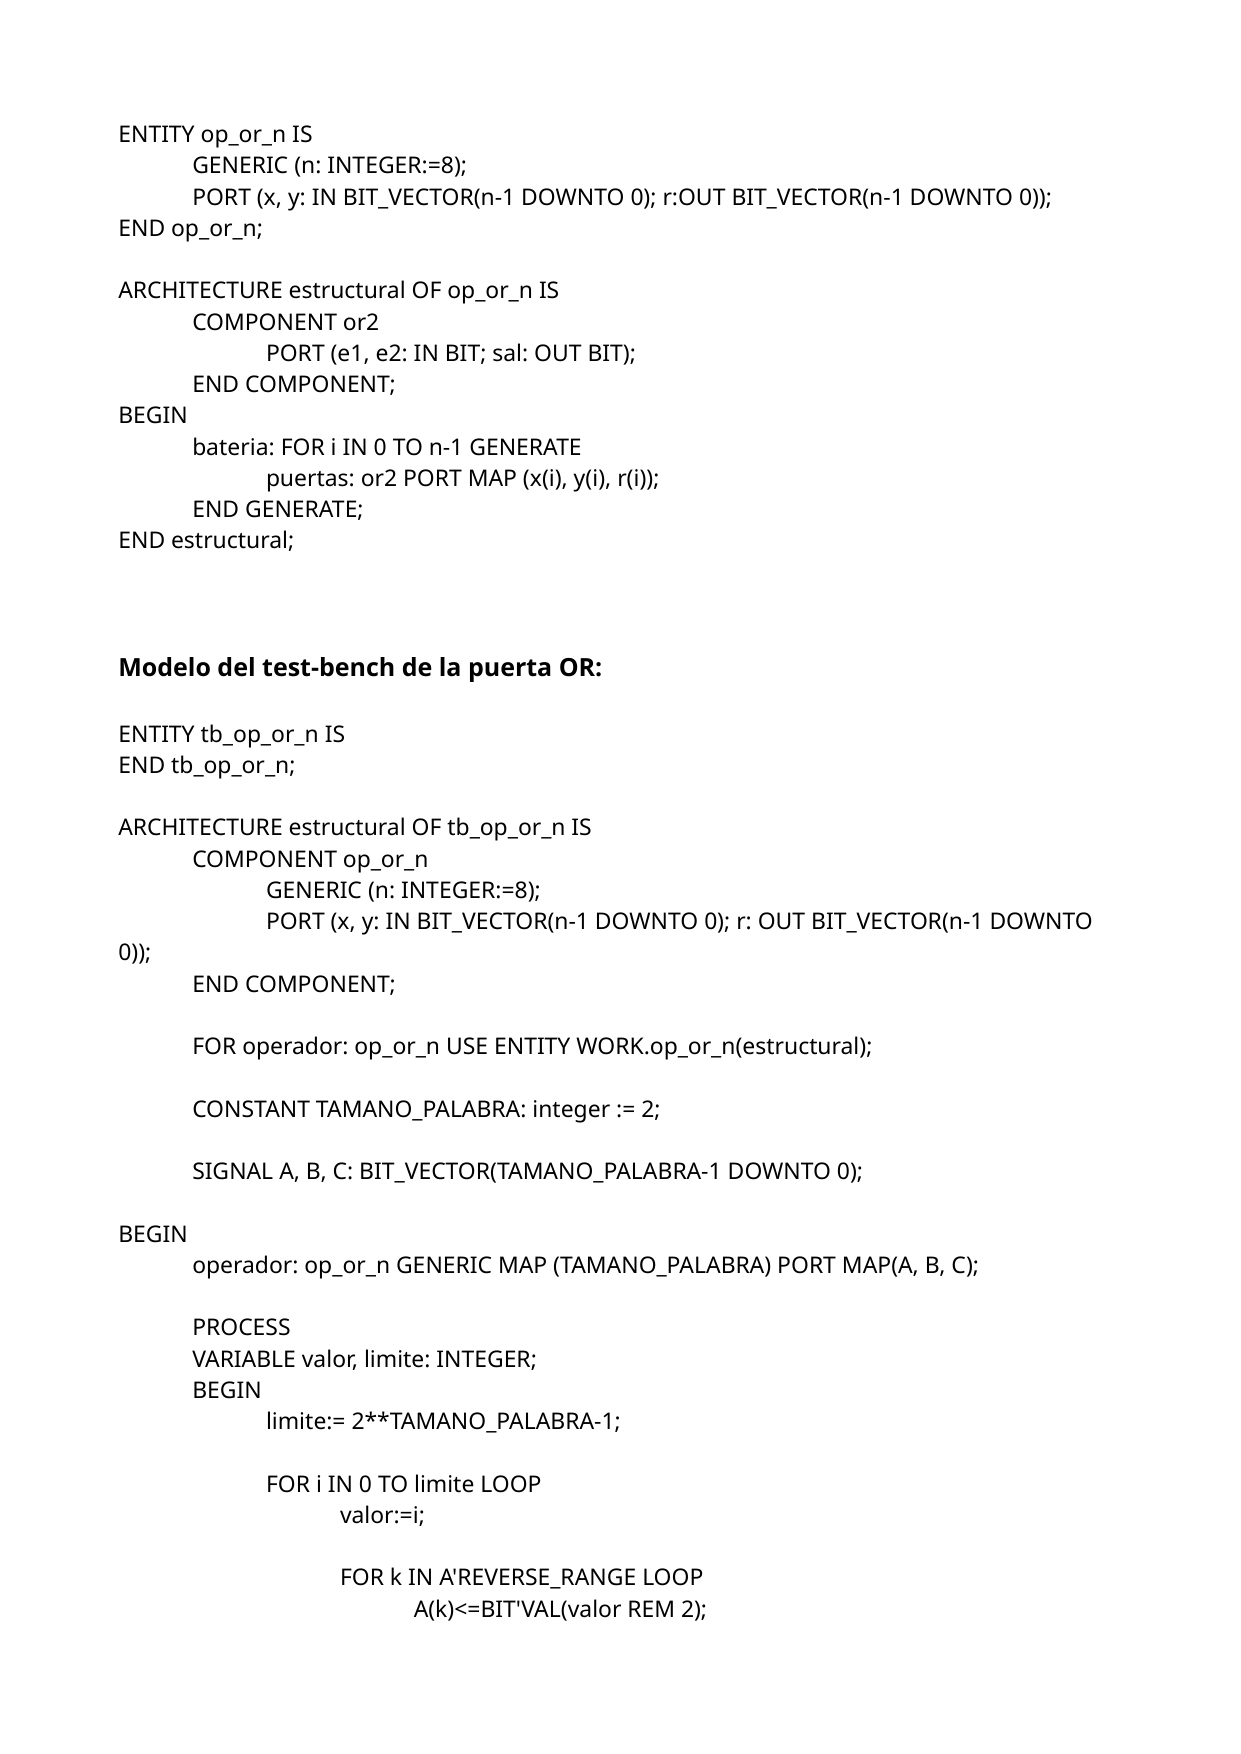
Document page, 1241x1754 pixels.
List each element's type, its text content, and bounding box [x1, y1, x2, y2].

text END estructural; [118, 524, 1122, 556]
text COMPONENT op_or_n [118, 842, 1122, 874]
text ENTITY op_or_n IS [118, 118, 1122, 149]
text operador: op_or_n GENERIC MAP (TAMANO_PALABRA) PORT MAP(A, B, C); [118, 1249, 1122, 1280]
text valor:=i; [118, 1499, 1122, 1530]
text Modelo del test-bench de la puerta OR: [118, 649, 1122, 683]
text PORT (e1, e2: IN BIT; sal: OUT BIT); [118, 337, 1122, 368]
text BEGIN [118, 399, 1122, 431]
text bateria: FOR i IN 0 TO n-1 GENERATE [118, 431, 1122, 462]
text ENTITY tb_op_or_n IS [118, 717, 1122, 749]
text BEGIN [118, 1374, 1122, 1405]
text END GENERATE; [118, 493, 1122, 524]
text A(k)<=BIT'VAL(valor REM 2); [118, 1592, 1122, 1624]
text ARCHITECTURE estructural OF op_or_n IS [118, 274, 1122, 306]
text END COMPONENT; [118, 368, 1122, 399]
text ARCHITECTURE estructural OF tb_op_or_n IS [118, 811, 1122, 842]
text FOR operador: op_or_n USE ENTITY WORK.op_or_n(estructural); [118, 1030, 1122, 1061]
text END tb_op_or_n; [118, 749, 1122, 780]
text GENERIC (n: INTEGER:=8); [118, 874, 1122, 905]
text SIGNAL A, B, C: BIT_VECTOR(TAMANO_PALABRA-1 DOWNTO 0); [118, 1155, 1122, 1186]
text COMPONENT or2 [118, 306, 1122, 337]
text limite:= 2**TAMANO_PALABRA-1; [118, 1405, 1122, 1436]
text puertas: or2 PORT MAP (x(i), y(i), r(i)); [118, 462, 1122, 493]
text END op_or_n; [118, 212, 1122, 243]
text GENERIC (n: INTEGER:=8); [118, 149, 1122, 181]
text BEGIN [118, 1217, 1122, 1249]
text FOR i IN 0 TO limite LOOP [118, 1467, 1122, 1499]
text PORT (x, y: IN BIT_VECTOR(n-1 DOWNTO 0); r:OUT BIT_VECTOR(n-1 DOWNTO 0)); [118, 181, 1122, 212]
text END COMPONENT; [118, 967, 1122, 999]
text PROCESS [118, 1311, 1122, 1342]
text FOR k IN A'REVERSE_RANGE LOOP [118, 1561, 1122, 1592]
text PORT (x, y: IN BIT_VECTOR(n-1 DOWNTO 0); r: OUT BIT_VECTOR(n-1 DOWNTO 0)); [118, 905, 1122, 967]
text CONSTANT TAMANO_PALABRA: integer := 2; [118, 1092, 1122, 1124]
text VARIABLE valor, limite: INTEGER; [118, 1342, 1122, 1374]
